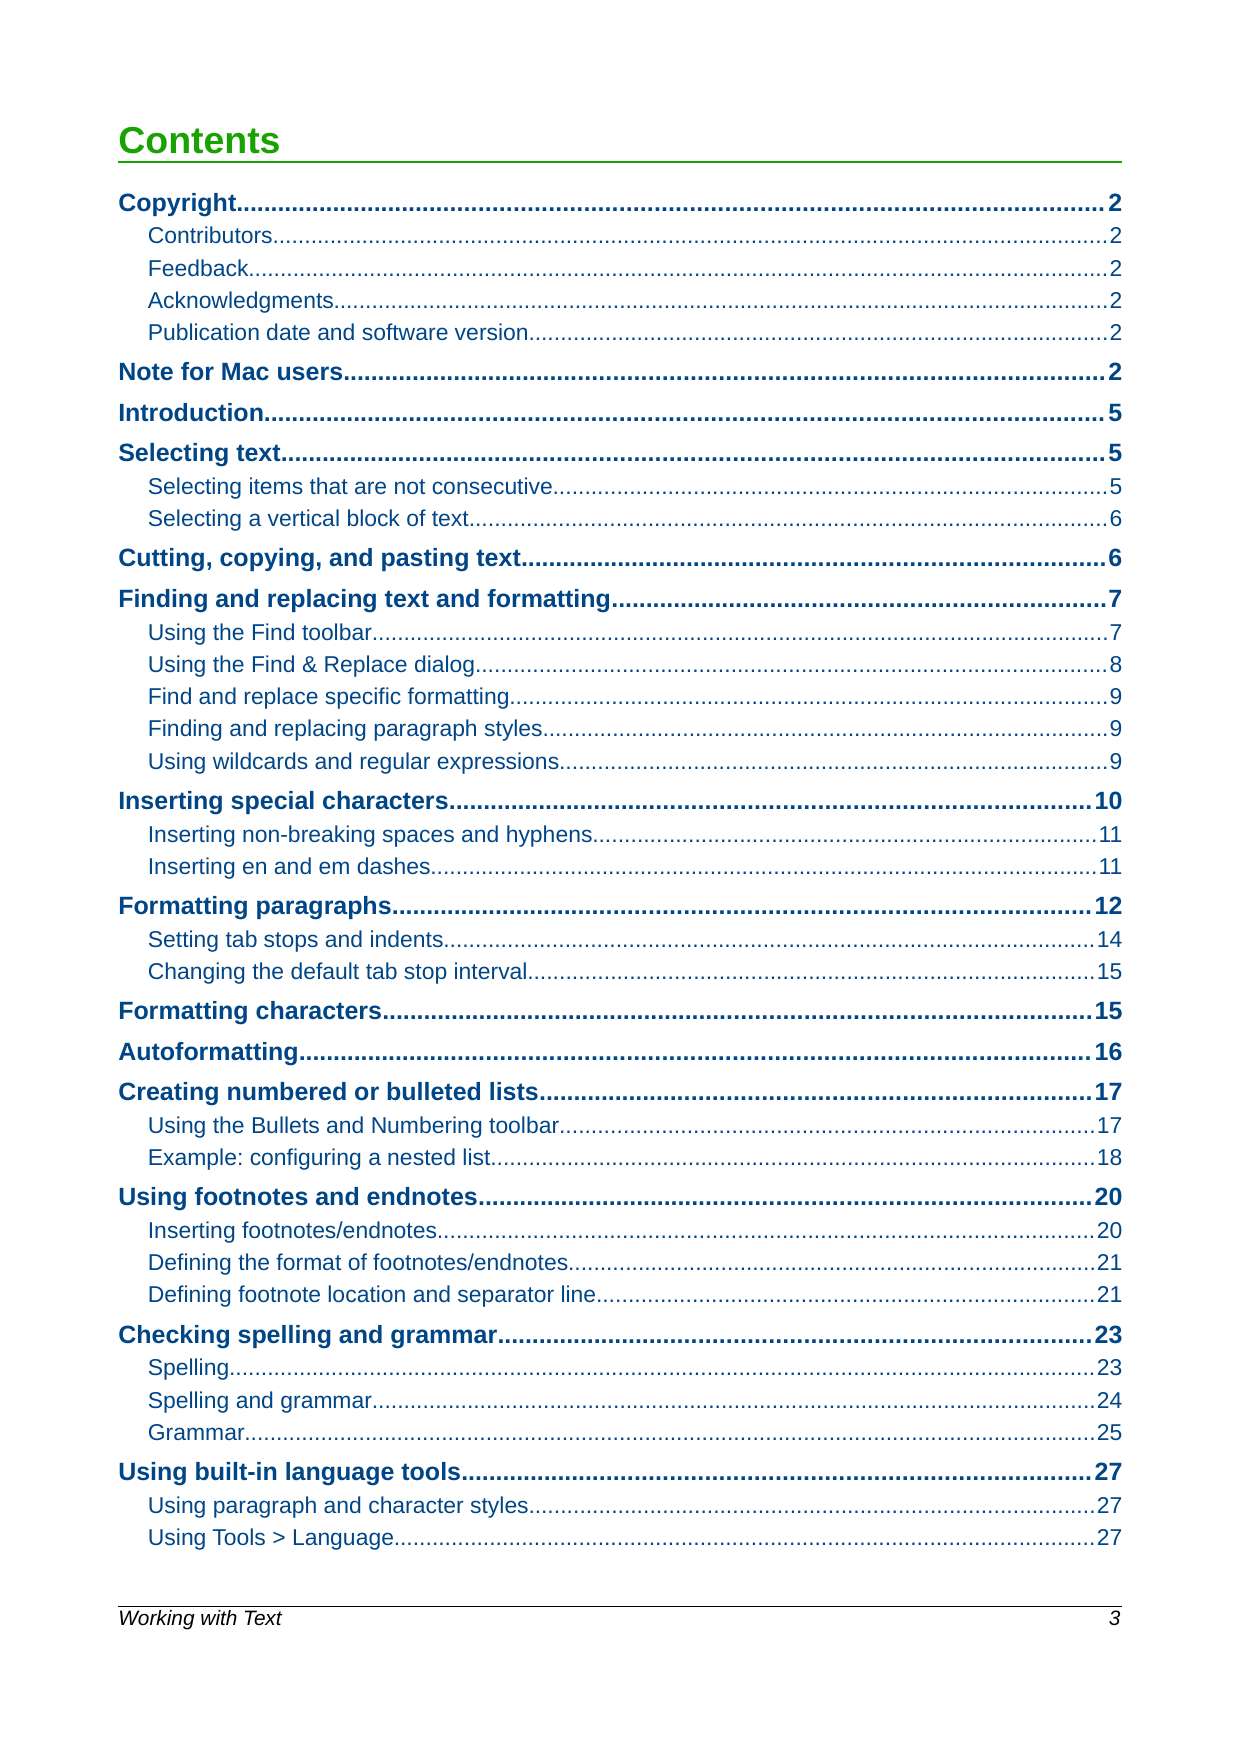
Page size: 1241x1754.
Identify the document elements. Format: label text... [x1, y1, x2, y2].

text Using Tools > Language 27 [148, 1524, 1122, 1550]
text Inserting non-breaking spaces and hyphens 11 [148, 821, 1122, 847]
text Using the Find toolbar 7 [148, 618, 1122, 645]
text Setting tab stops and indents 14 [148, 926, 1122, 952]
text Acknowledgments 2 [148, 287, 1122, 313]
text Selecting items that are not consecutive 5 [148, 473, 1122, 499]
text Find and replace specific formatting 9 [148, 683, 1122, 709]
text Inserting footnotes/endnotes 20 [148, 1217, 1122, 1243]
text Grammar 25 [148, 1419, 1122, 1445]
text Introduction 5 [118, 398, 1122, 426]
text Inserting special characters 10 [118, 786, 1122, 814]
text Changing the default tab stop interval 15 [148, 958, 1122, 984]
text Autoformatting 16 [118, 1037, 1122, 1065]
text Creating numbered or bulleted lists 17 [118, 1077, 1122, 1106]
text Using paragraph and character styles 27 [148, 1492, 1122, 1518]
text Copyright 2 [118, 187, 1122, 216]
text Note for Mac users 2 [118, 357, 1122, 386]
text Using the Bullets and Numbering toolbar 17 [148, 1112, 1122, 1138]
text Using footnotes and endnotes 20 [118, 1182, 1122, 1211]
text Formatting paragraphs 12 [118, 891, 1122, 920]
text Cutting, copying, and pasting text 6 [118, 543, 1122, 572]
text Example: configuring a nested list 18 [148, 1144, 1122, 1170]
text Using the Find & Replace dialog 8 [148, 651, 1122, 677]
text Spelling 23 [148, 1354, 1122, 1381]
text Inserting en and em dashes 11 [148, 853, 1122, 879]
text Finding and replacing paragraph styles 9 [148, 715, 1122, 742]
text Contributors 2 [148, 222, 1122, 248]
text Defining footnote location and separator line 21 [148, 1281, 1122, 1308]
text Defining the format of footnotes/endnotes 21 [148, 1249, 1122, 1276]
text Using wildcards and regular expressions 9 [148, 748, 1122, 774]
text Using built-in language tools 27 [118, 1457, 1122, 1486]
text Finding and replacing text and formatting 7 [118, 584, 1122, 613]
text Publication date and software version 2 [148, 319, 1122, 345]
text Spelling and grammar 24 [148, 1387, 1122, 1413]
text Feedback 2 [148, 254, 1122, 281]
text Formatting characters 15 [118, 996, 1122, 1025]
text Checking spelling and grammar 23 [118, 1319, 1122, 1348]
text Contents [118, 118, 1122, 161]
text Selecting text 5 [118, 438, 1122, 467]
text Selecting a vertical block of text 6 [148, 505, 1122, 532]
